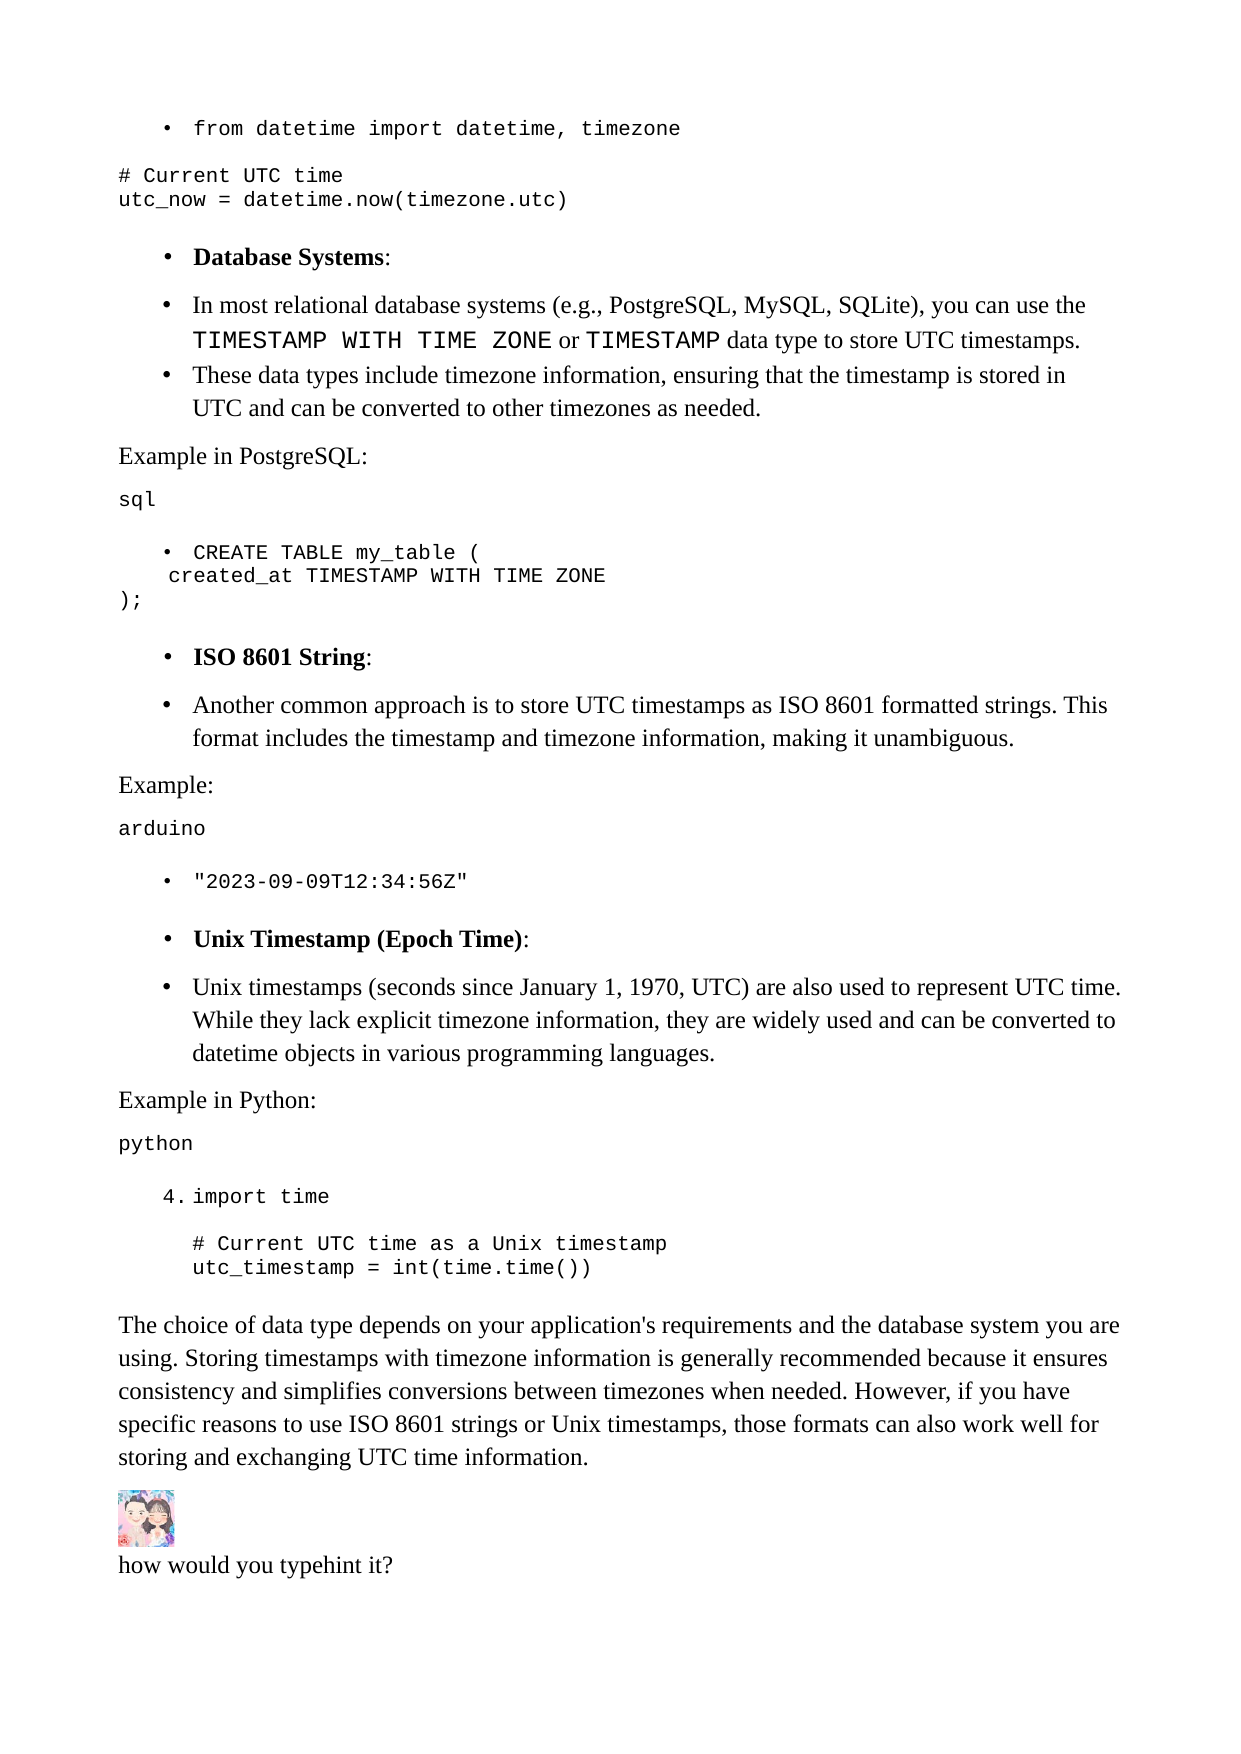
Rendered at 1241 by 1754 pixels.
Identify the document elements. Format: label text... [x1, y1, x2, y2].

text The choice of data type depends on your application's requirements and the database system you are using. Storing timestamps with timezone information is generally recommended because it ensures consistency and simplifies conversions between timezones when needed. However, if you have specific reasons to use ISO 8601 strings or Unix timestamps, those formats can also work well for storing and exchanging UTC time information. [118, 1310, 1122, 1471]
text Example in PostgreSQL: [118, 441, 1122, 470]
list Another common approach is to store UTC timestamps as ISO 8601 formatted strings. This format includes the timestamp and timezone information, making it unambiguous. [162, 690, 1122, 751]
text created_at TIMESTAMP WITH TIME ZONE [118, 565, 1122, 589]
text ); [118, 589, 1122, 613]
text sql [118, 488, 1122, 512]
list ISO 8601 String: [164, 642, 1122, 671]
list Database Systems: [164, 242, 1122, 271]
text arduino [118, 818, 1122, 842]
list CREATE TABLE my_table ( [164, 542, 1122, 565]
list "2023-09-09T12:34:56Z" [164, 871, 1122, 895]
text # Current UTC time [118, 165, 1122, 189]
text utc_now = datetime.now(timezone.utc) [118, 189, 1122, 213]
list import time [162, 1186, 1122, 1210]
text Example in Python: [118, 1085, 1122, 1114]
text python [118, 1133, 1122, 1157]
list In most relational database systems (e.g., PostgreSQL, MySQL, SQLite), you can use the TIMESTAMP WITH TIME ZONE or TIMESTAMP data type to store UTC timestamps. [162, 290, 1122, 356]
list # Current UTC time as a Unix timestamp [162, 1233, 1122, 1257]
picture [118, 1490, 175, 1547]
text Example: [118, 770, 1122, 799]
list Unix Timestamp (Epoch Time): [164, 924, 1122, 953]
list Unix timestamps (seconds since January 1, 1970, UTC) are also used to represent UTC time. While they lack explicit timezone information, they are widely used and can be converted to datetime objects in various programming languages. [162, 972, 1122, 1067]
text how would you typehint it? [118, 1550, 1122, 1579]
list These data types include timezone information, ensuring that the timestamp is stored in UTC and can be converted to other timezones as needed. [162, 360, 1122, 422]
list from datetime import datetime, timezone [164, 118, 1122, 142]
list utc_timestamp = int(time.time()) [162, 1257, 1122, 1281]
